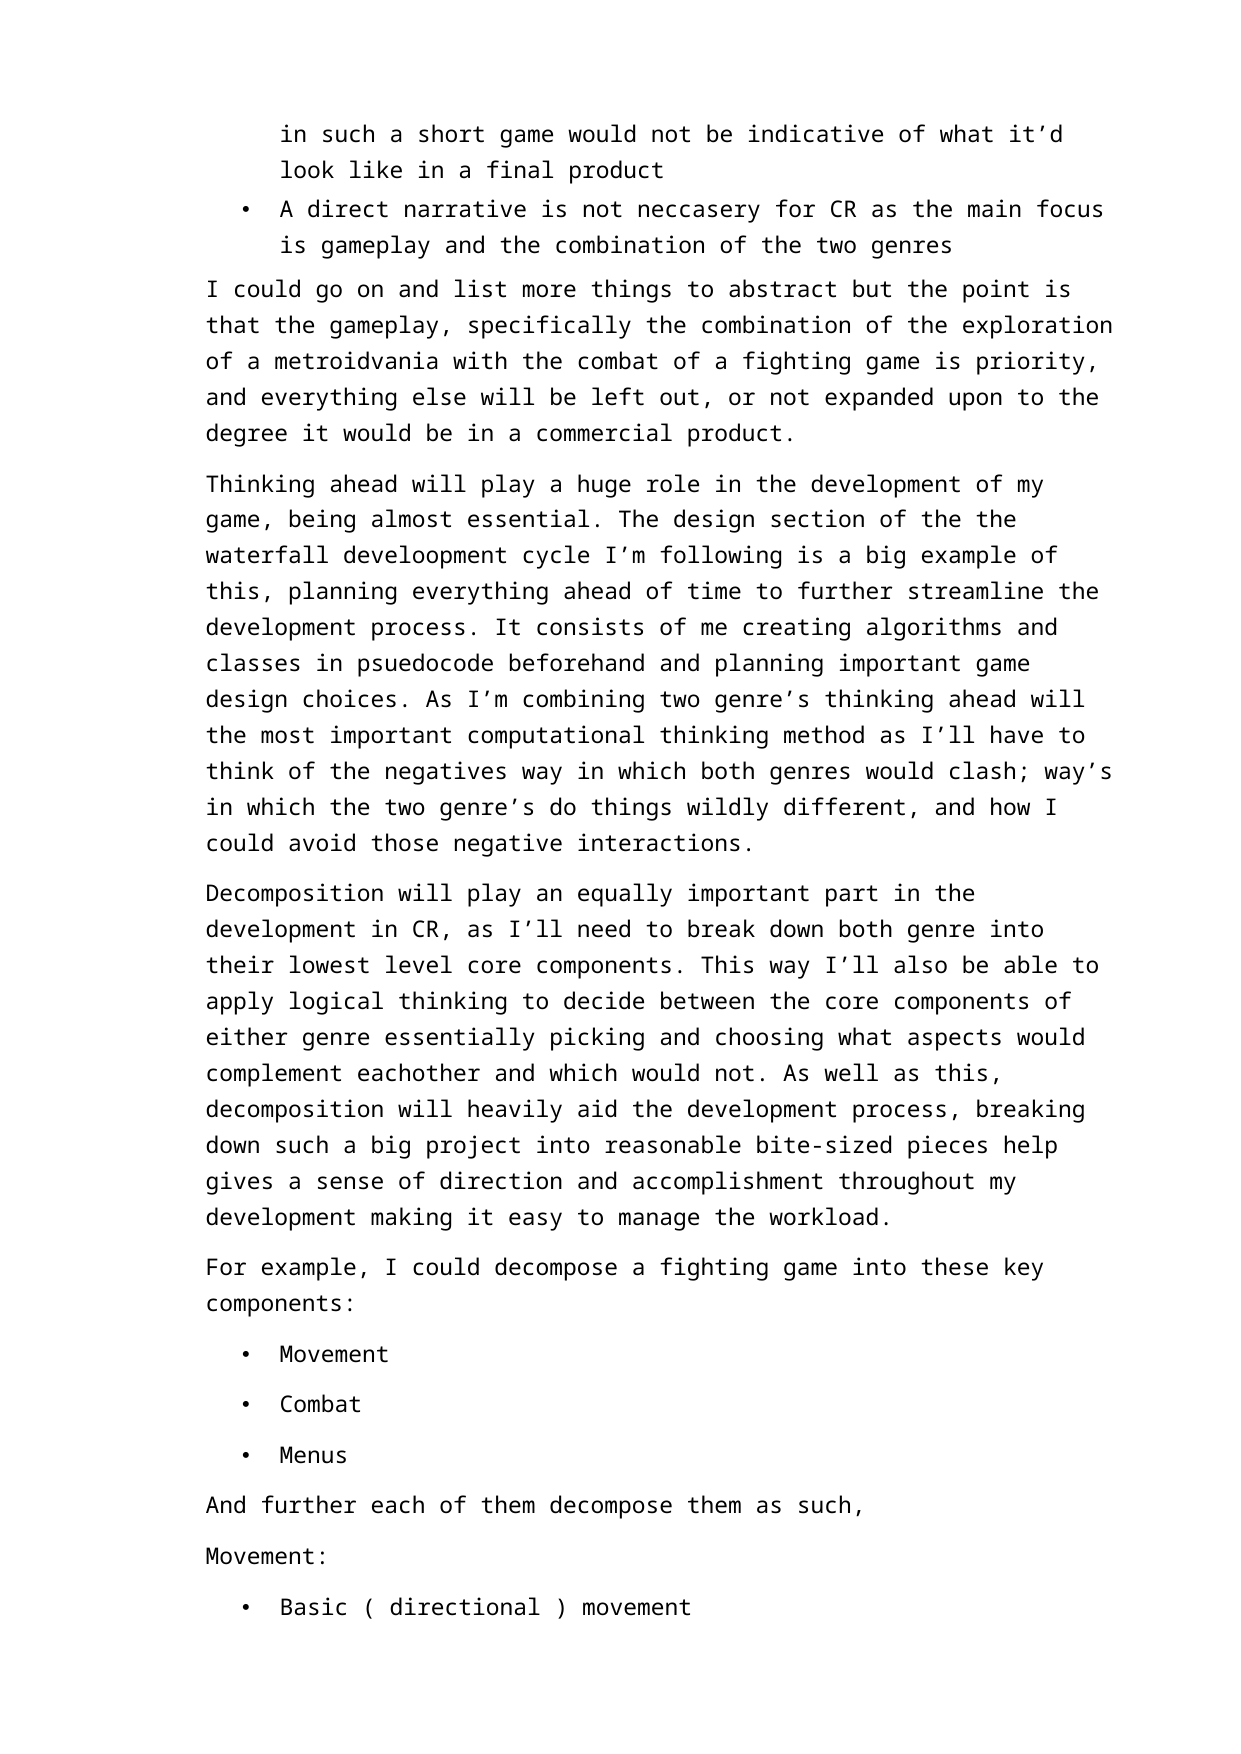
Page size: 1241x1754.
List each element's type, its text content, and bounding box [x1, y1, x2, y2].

list A direct narrative is not neccasery for CR as the main focus is gameplay and the combination of the two genres [242, 193, 1122, 260]
list Movement [242, 1338, 1122, 1369]
list Combat [242, 1388, 1122, 1419]
text Decomposition will play an equally important part in the development in CR, as I’ll need to break down both genre into their lowest level core components. This way I’ll also be able to apply logical thinking to decide between the core components of either genre essentially picking and choosing what aspects would complement eachother and which would not. As well as this, decomposition will heavily aid the development process, breaking down such a big project into reasonable bite-sized pieces help gives a sense of direction and accomplishment throughout my development making it easy to manage the workload. [205, 877, 1122, 1232]
list Basic ( directional ) movement [242, 1590, 1122, 1622]
text For example, I could decompose a fighting game into these key components: [205, 1251, 1122, 1318]
text And further each of them decompose them as such, [205, 1489, 1122, 1521]
text I could go on and list more things to abstract but the point is that the gameplay, specifically the combination of the exploration of a metroidvania with the combat of a fighting game is priority, and everything else will be left out, or not expanded upon to the degree it would be in a commercial product. [205, 273, 1122, 448]
list in such a short game would not be indicative of what it’d look like in a final product [242, 118, 1122, 185]
text Movement: [205, 1540, 1122, 1571]
text Thinking ahead will play a huge role in the development of my game, being almost essential. The design section of the the waterfall develoopment cycle I’m following is a big example of this, planning everything ahead of time to further streamline the development process. It consists of me creating algorithms and classes in psuedocode beforehand and planning important game design choices. As I’m combining two genre’s thinking ahead will the most important computational thinking method as I’ll have to think of the negatives way in which both genres would clash; way’s in which the two genre’s do things wildly different, and how I could avoid those negative interactions. [205, 467, 1122, 858]
list Menus [242, 1439, 1122, 1470]
